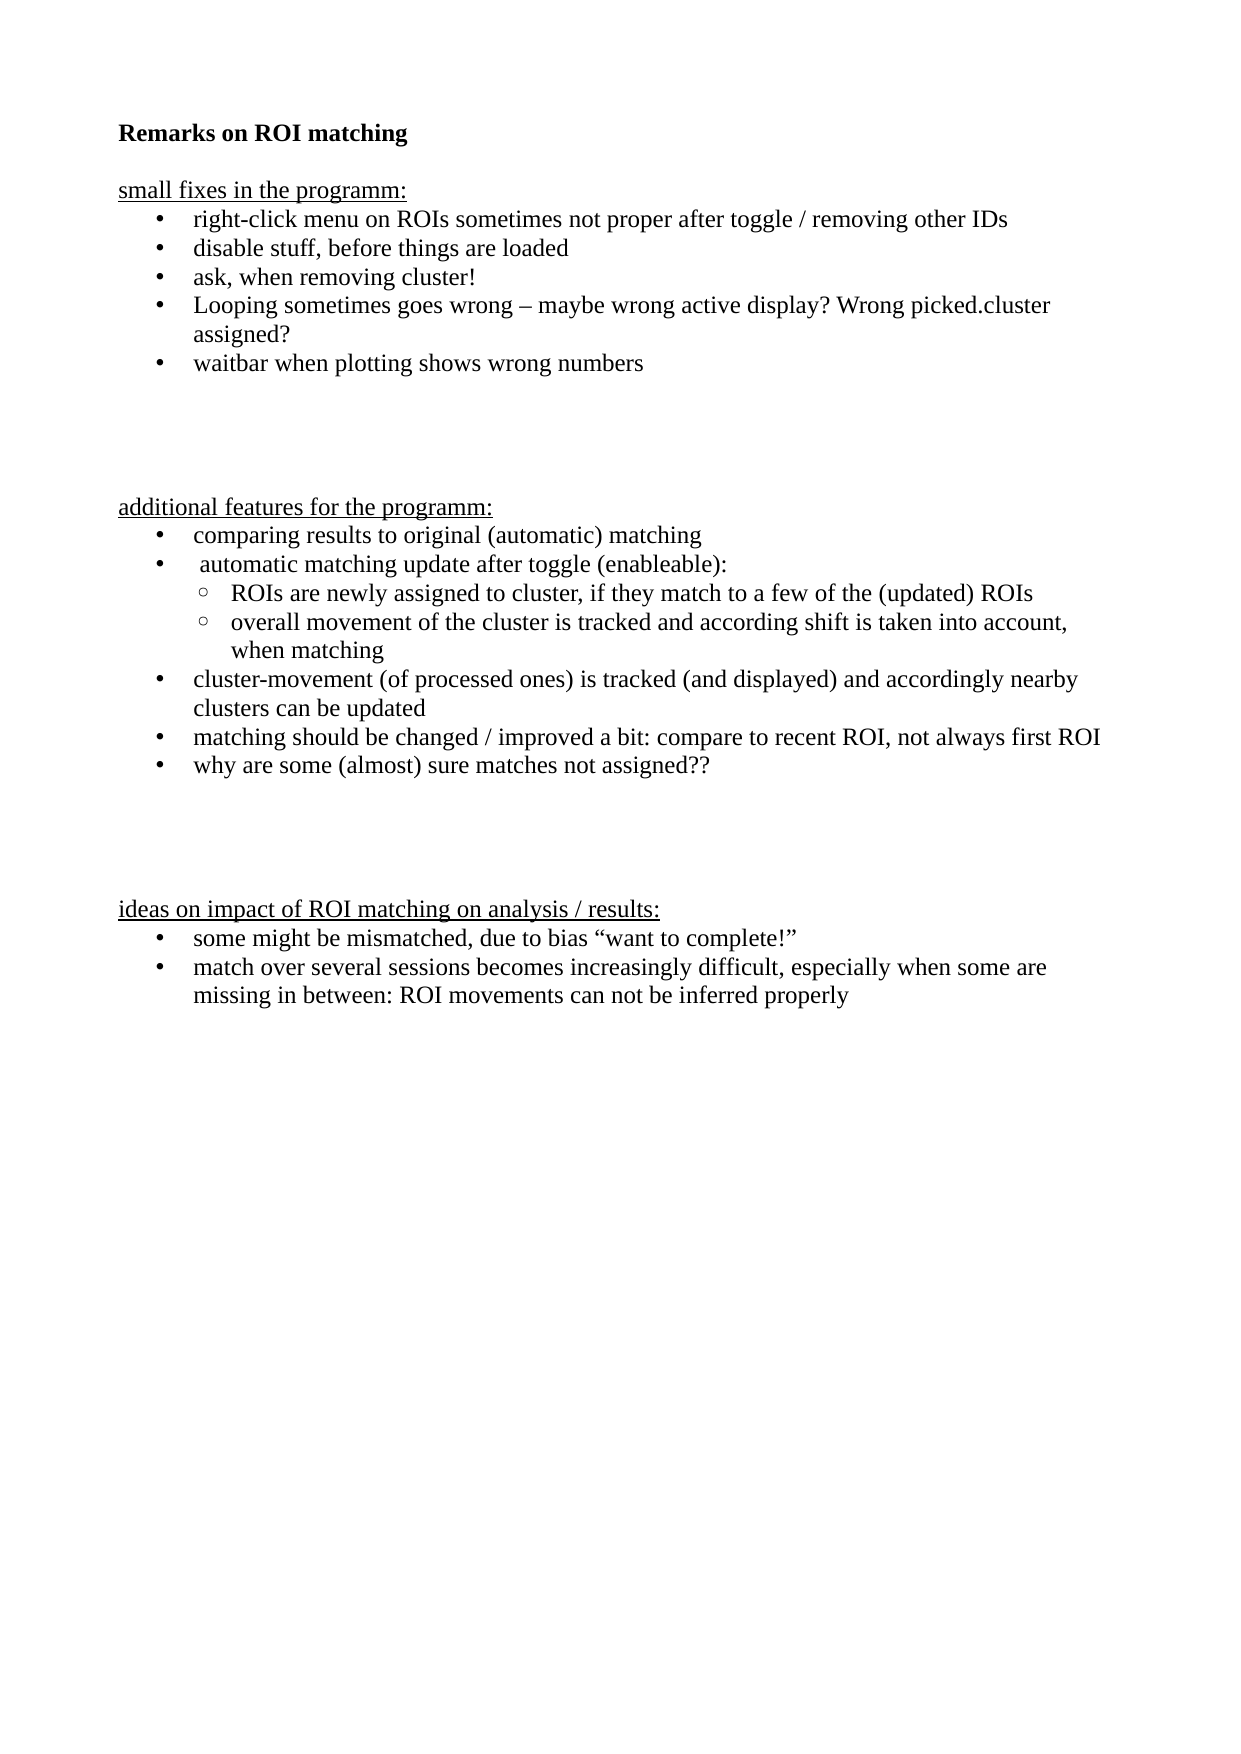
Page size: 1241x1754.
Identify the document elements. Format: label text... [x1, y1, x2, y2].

list right-click menu on ROIs sometimes not proper after toggle / removing other IDs [156, 204, 1122, 233]
list overall movement of the cluster is tracked and according shift is taken into account, when matching [193, 607, 1122, 664]
list Looping sometimes goes wrong – maybe wrong active display? Wrong picked.cluster assigned? [156, 291, 1122, 348]
list waitbar when plotting shows wrong numbers [156, 348, 1122, 377]
list match over several sessions becomes increasingly difficult, especially when some are missing in between: ROI movements can not be inferred properly [156, 952, 1122, 1009]
list why are some (almost) sure matches not assigned?? [156, 751, 1122, 779]
list disable stuff, before things are loaded [156, 233, 1122, 262]
list some might be mismatched, due to bias “want to complete!” [156, 923, 1122, 952]
list ask, when removing cluster! [156, 262, 1122, 291]
list ROIs are newly assigned to cluster, if they match to a few of the (updated) ROIs [193, 578, 1122, 607]
list cluster-movement (of processed ones) is tracked (and displayed) and accordingly nearby clusters can be updated [156, 664, 1122, 722]
text small fixes in the programm: [118, 176, 1122, 204]
text additional features for the programm: [118, 492, 1122, 521]
text ideas on impact of ROI matching on analysis / results: [118, 894, 1122, 923]
list matching should be changed / improved a bit: compare to recent ROI, not always first ROI [156, 722, 1122, 751]
text Remarks on ROI matching [118, 118, 1122, 147]
list automatic matching update after toggle (enableable): [156, 549, 1122, 578]
list comparing results to original (automatic) matching [156, 521, 1122, 549]
